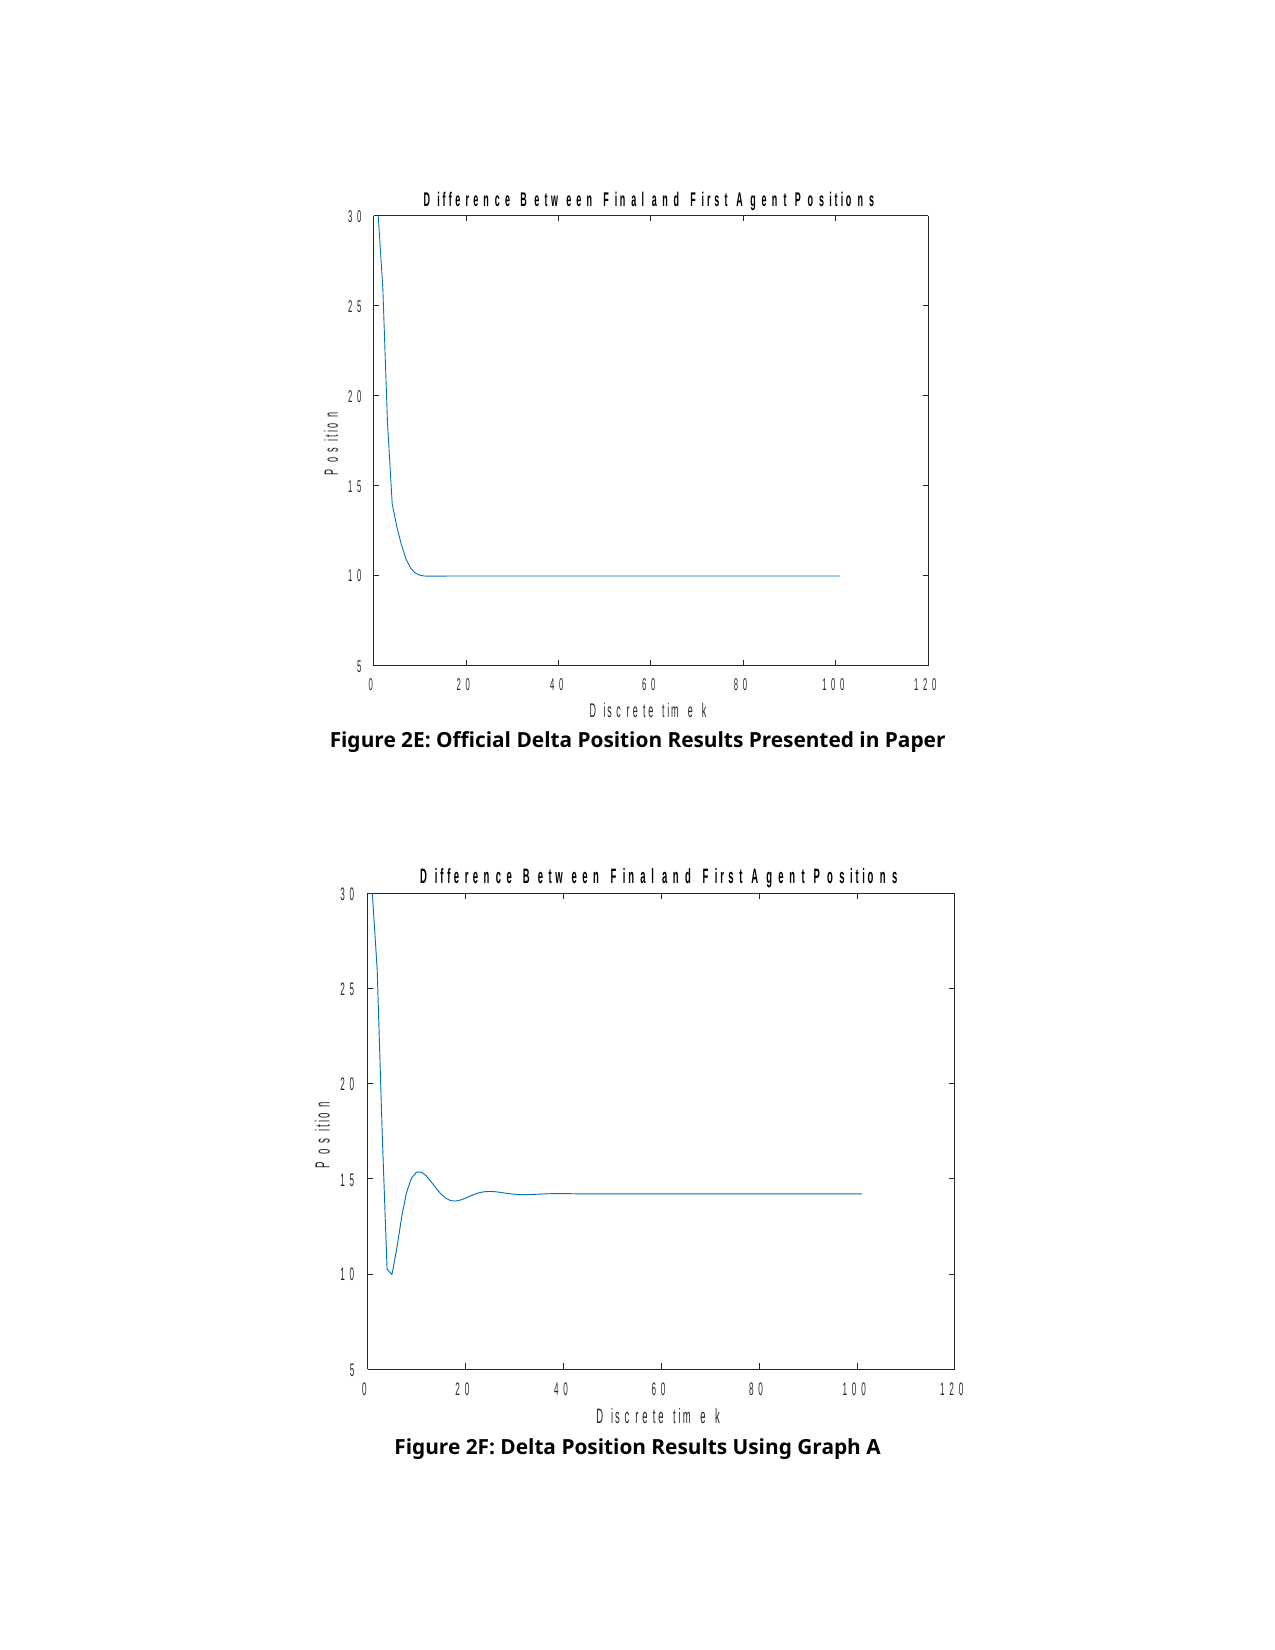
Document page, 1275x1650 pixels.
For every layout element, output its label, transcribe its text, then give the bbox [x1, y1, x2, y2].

text Figure 2E: Official Delta Position Results Presented in Paper [118, 175, 1157, 753]
text Figure 2F: Delta Position Results Using Graph A [118, 839, 1157, 1460]
